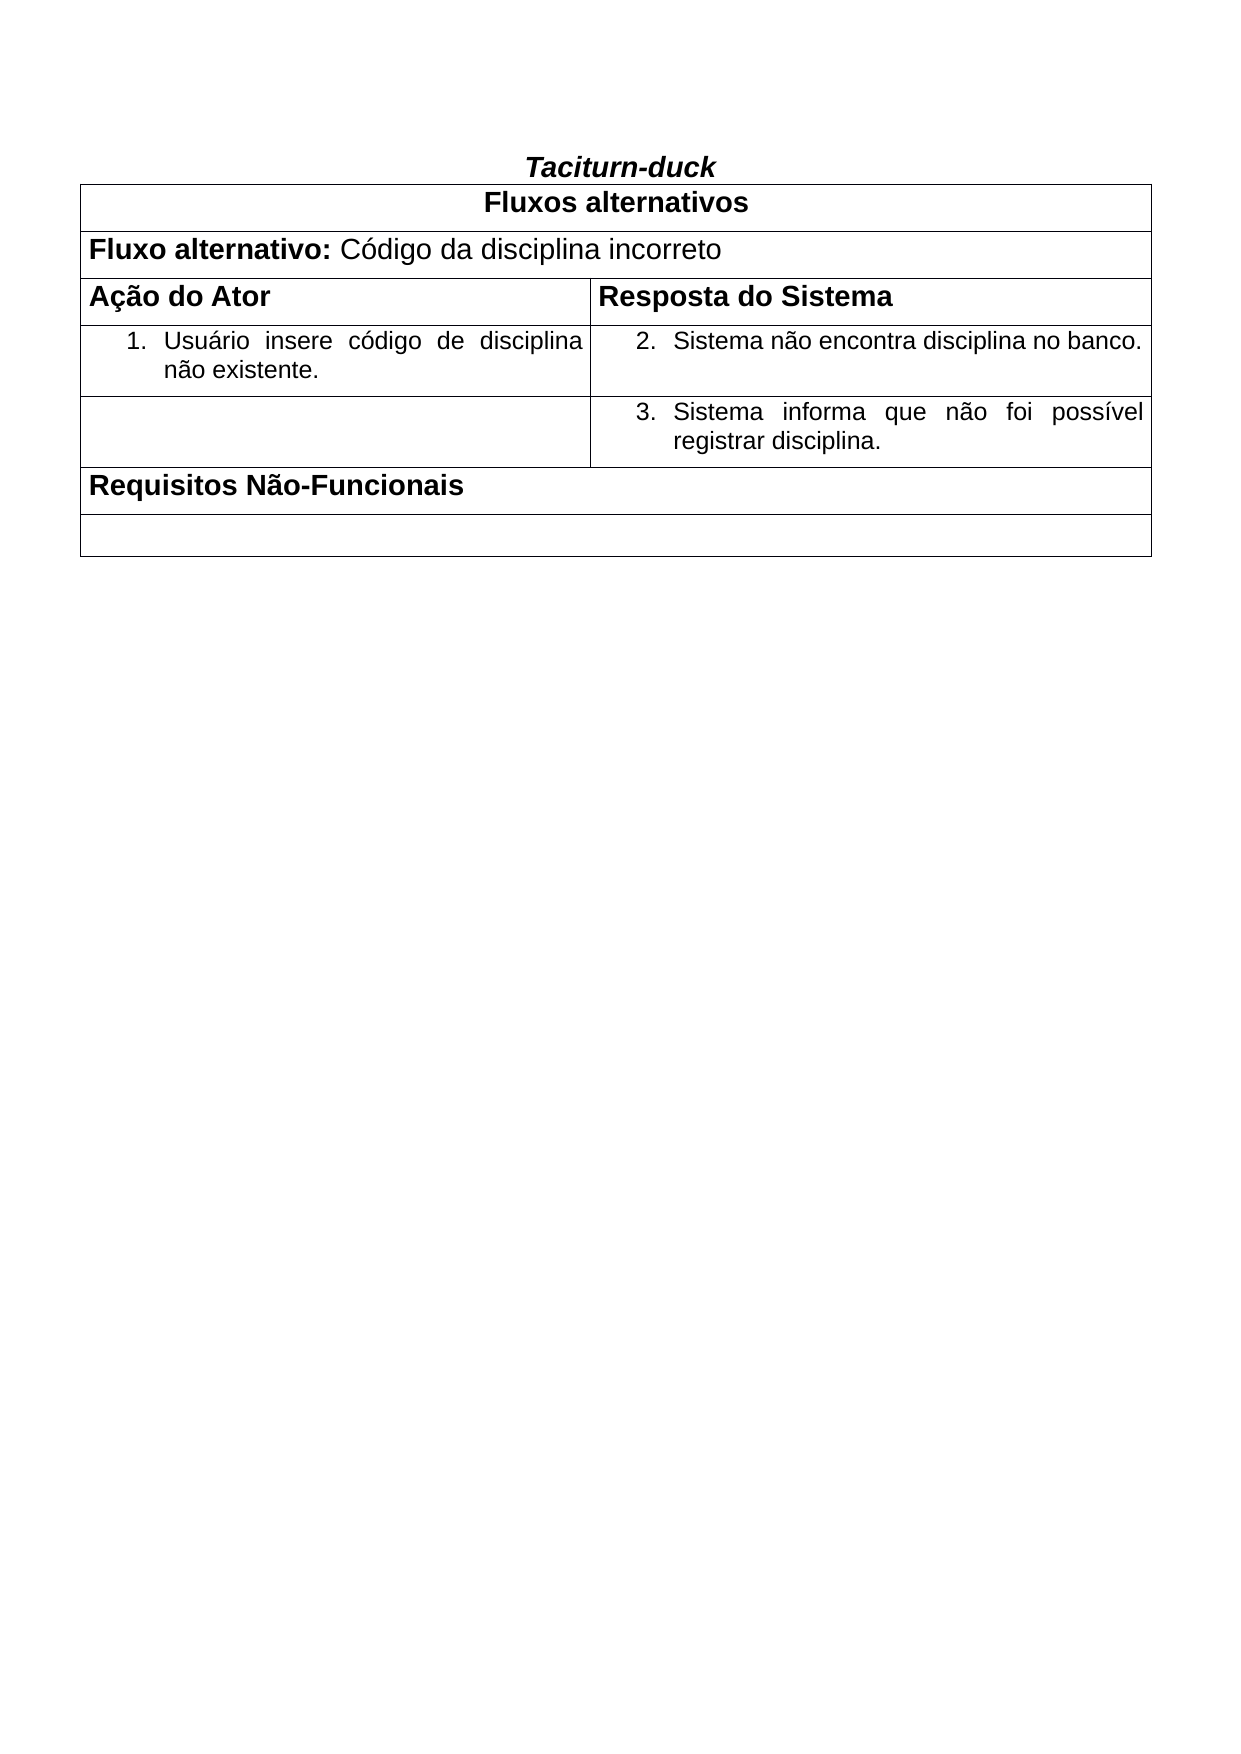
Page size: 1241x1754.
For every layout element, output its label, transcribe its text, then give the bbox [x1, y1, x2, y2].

table_cell [81, 397, 590, 467]
table_cell Fluxo alternativo: Código da disciplina incorreto [81, 232, 1151, 278]
table_header Fluxos alternativos [81, 185, 1151, 231]
table_cell Requisitos Não-Funcionais [81, 468, 1151, 514]
table_cell Usuário insere código de disciplina não existente. [81, 326, 590, 396]
table_cell Ação do Ator [81, 279, 590, 325]
table_cell Resposta do Sistema [591, 279, 1151, 325]
table_cell [81, 515, 1151, 556]
table_cell Sistema informa que não foi possível registrar disciplina. [591, 397, 1151, 467]
table_cell Sistema não encontra disciplina no banco. [591, 326, 1151, 396]
